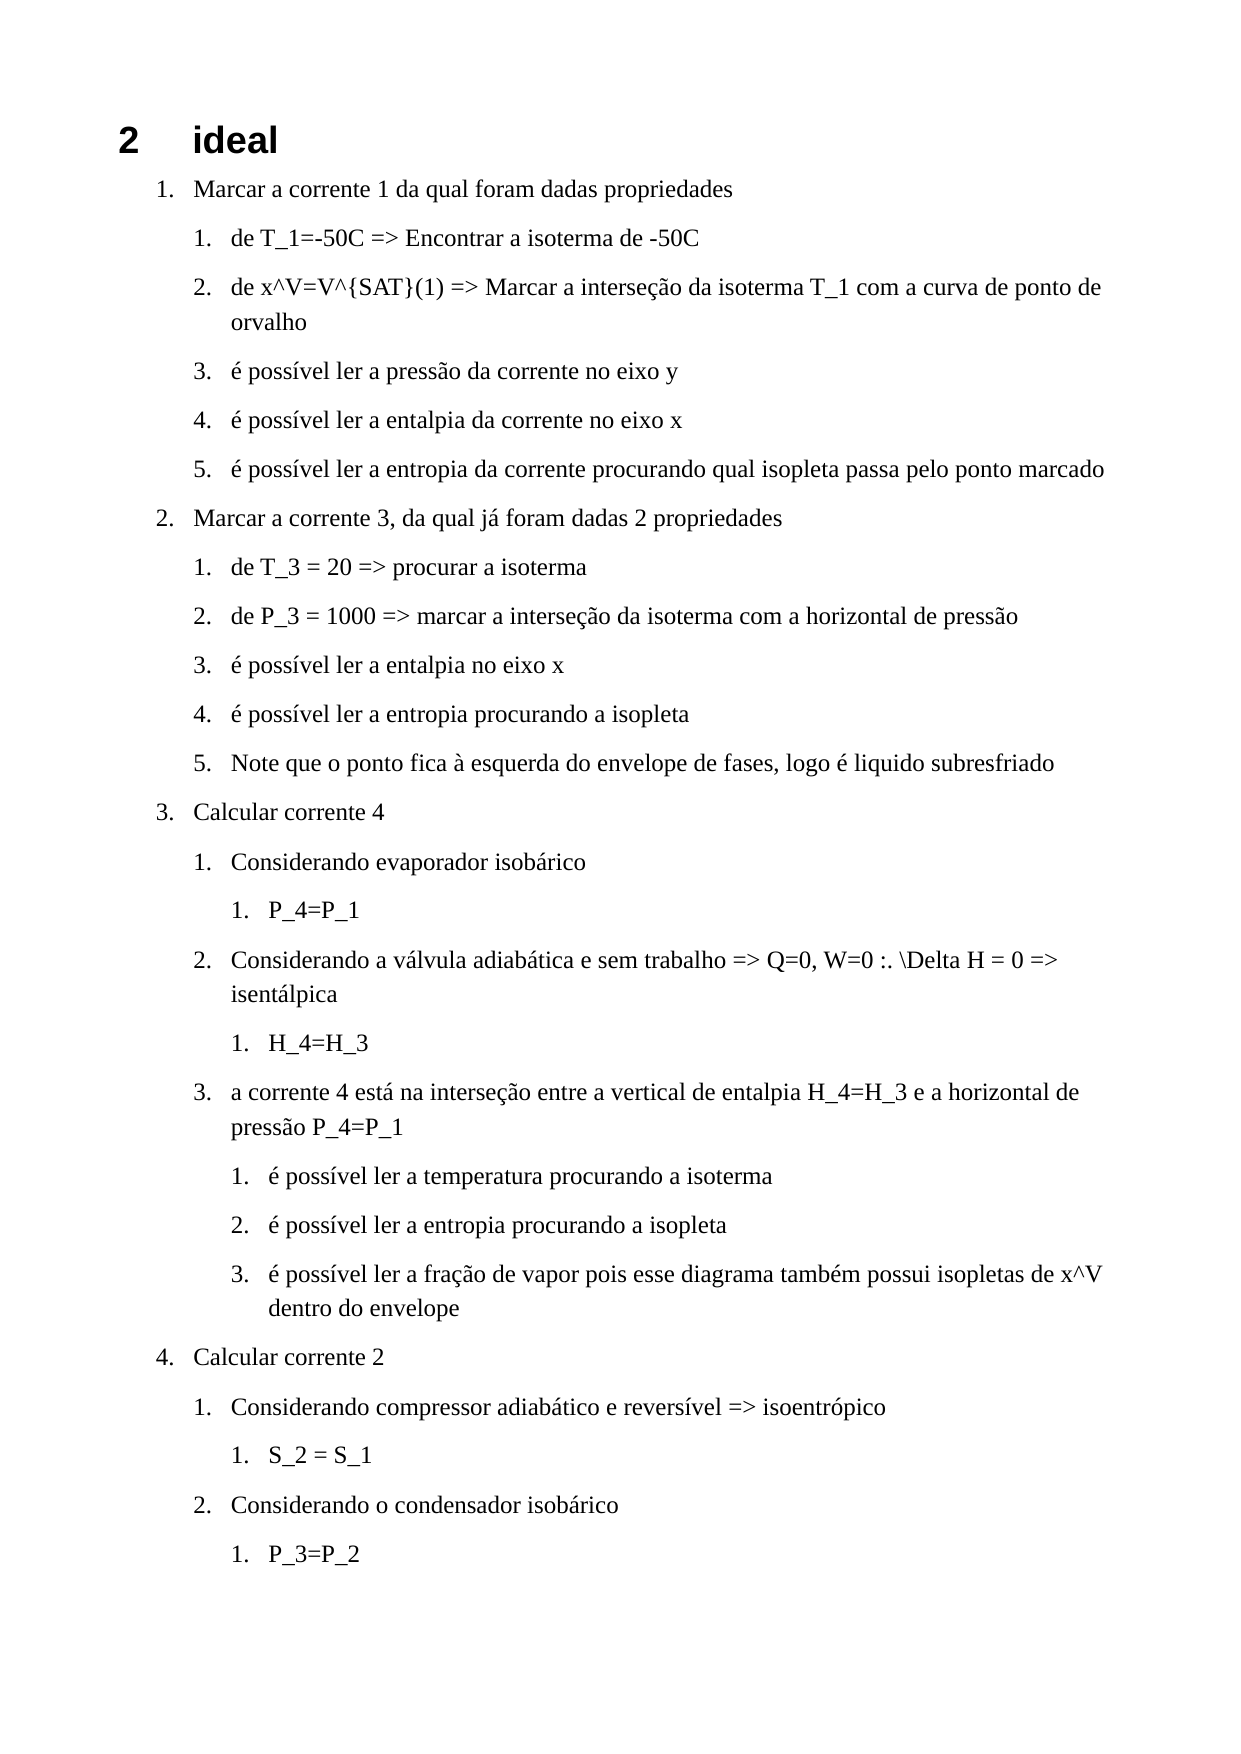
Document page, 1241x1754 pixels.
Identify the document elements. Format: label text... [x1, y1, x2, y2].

list Note que o ponto fica à esquerda do envelope de fases, logo é liquido subresfriado [193, 748, 1122, 777]
list de x^V=V^{SAT}(1) => Marcar a interseção da isoterma T_1 com a curva de ponto de orvalho [193, 272, 1122, 336]
list Marcar a corrente 1 da qual foram dadas propriedades [156, 174, 1122, 203]
list de T_1=-50C => Encontrar a isoterma de -50C [193, 223, 1122, 252]
list Considerando a válvula adiabática e sem trabalho => Q=0, W=0 :. \Delta H = 0 => isentálpica [193, 945, 1122, 1008]
list H_4=H_3 [231, 1028, 1122, 1057]
list Considerando evaporador isobárico [193, 847, 1122, 875]
list Marcar a corrente 3, da qual já foram dadas 2 propriedades [156, 503, 1122, 532]
list P_4=P_1 [231, 896, 1122, 924]
list P_3=P_2 [231, 1539, 1122, 1567]
list é possível ler a entropia procurando a isopleta [193, 699, 1122, 728]
list Considerando o condensador isobárico [193, 1490, 1122, 1518]
list a corrente 4 está na interseção entre a vertical de entalpia H_4=H_3 e a horizontal de pressão P_4=P_1 [193, 1077, 1122, 1141]
list é possível ler a entropia da corrente procurando qual isopleta passa pelo ponto marcado [193, 454, 1122, 483]
list é possível ler a entalpia da corrente no eixo x [193, 405, 1122, 434]
list de T_3 = 20 => procurar a isoterma [193, 552, 1122, 581]
list é possível ler a temperatura procurando a isoterma [231, 1161, 1122, 1189]
list é possível ler a fração de vapor pois esse diagrama também possui isopletas de x^V dentro do envelope [231, 1259, 1122, 1322]
list é possível ler a pressão da corrente no eixo y [193, 356, 1122, 385]
list é possível ler a entalpia no eixo x [193, 650, 1122, 679]
list é possível ler a entropia procurando a isopleta [231, 1210, 1122, 1239]
list Calcular corrente 2 [156, 1342, 1122, 1371]
list S_2 = S_1 [231, 1441, 1122, 1469]
list de P_3 = 1000 => marcar a interseção da isoterma com a horizontal de pressão [193, 601, 1122, 630]
list Considerando compressor adiabático e reversível => isoentrópico [193, 1392, 1122, 1420]
list Calcular corrente 4 [156, 797, 1122, 826]
subtitle ideal [118, 118, 1122, 162]
